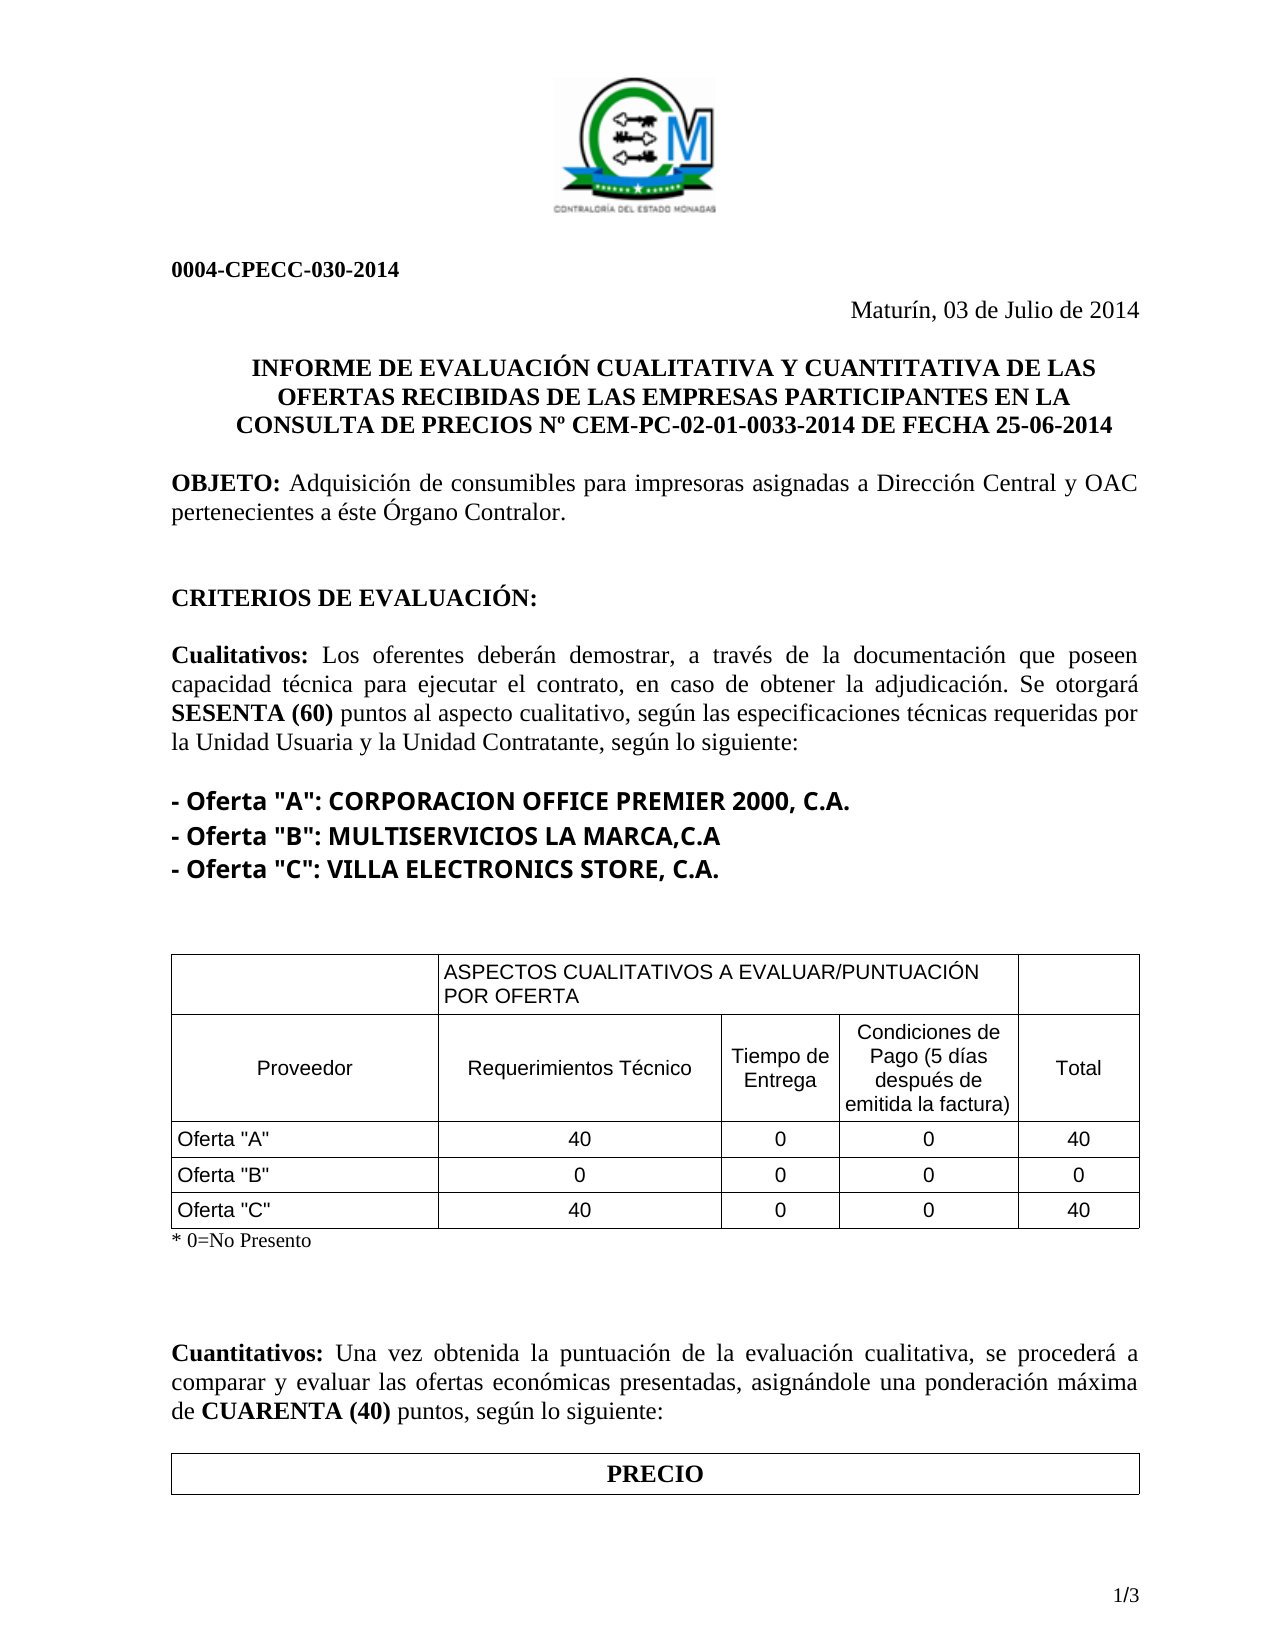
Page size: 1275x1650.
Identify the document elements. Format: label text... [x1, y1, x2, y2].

table_cell Tiempo de Entrega [722, 1015, 839, 1121]
table_header [172, 955, 438, 1014]
table_cell Proveedor [172, 1015, 438, 1121]
table_cell 0 [722, 1122, 839, 1157]
text - Oferta "A": CORPORACION OFFICE PREMIER 2000, C.A. - Oferta "B": MULTISERVICIOS LA MARCA,C.A - Oferta "C": VILLA ELECTRONICS STORE, C.A. [171, 784, 1139, 920]
table_cell 0 [1019, 1158, 1139, 1192]
picture [551, 75, 719, 216]
table_cell 0 [840, 1158, 1018, 1192]
text Cuantitativos: Una vez obtenida la puntuación de la evaluación cualitativa, se procederá a comparar y evaluar las ofertas económicas presentadas, asignándole una ponderación máxima de CUARENTA (40) puntos, según lo siguiente: [171, 1338, 1139, 1424]
text * 0=No Presento [171, 1229, 1139, 1252]
table_cell 0 [722, 1193, 839, 1228]
table_cell 40 [439, 1193, 721, 1228]
table_cell Oferta "B" [172, 1158, 438, 1192]
table_cell Oferta "C" [172, 1193, 438, 1228]
table_cell 40 [439, 1122, 721, 1157]
text INFORME DE EVALUACIÓN CUALITATIVA Y CUANTITATIVA DE LAS OFERTAS RECIBIDAS DE LAS EMPRESAS PARTICIPANTES EN LA CONSULTA DE PRECIOS Nº CEM-PC-02-01-0033-2014 DE FECHA 25-06-2014 [209, 353, 1139, 439]
table_cell 40 [1019, 1122, 1139, 1157]
table_cell 0 [722, 1158, 839, 1192]
table_cell Oferta "A" [172, 1122, 438, 1157]
table_cell 40 [1019, 1193, 1139, 1228]
table_cell 0 [439, 1158, 721, 1192]
text CRITERIOS DE EVALUACIÓN: [171, 583, 1139, 612]
text 0004-CPECC-030-2014 [171, 257, 1139, 283]
table_cell Condiciones de Pago (5 días después de emitida la factura) [840, 1015, 1018, 1121]
table_header ASPECTOS CUALITATIVOS A EVALUAR/PUNTUACIÓN POR OFERTA [439, 955, 1018, 1014]
table_header PRECIO [172, 1454, 1139, 1493]
table_cell 0 [840, 1122, 1018, 1157]
table_cell Total [1019, 1015, 1139, 1121]
table_cell 0 [840, 1193, 1018, 1228]
table_header [1019, 955, 1139, 1014]
text OBJETO: Adquisición de consumibles para impresoras asignadas a Dirección Central y OAC pertenecientes a éste Órgano Contralor. [171, 468, 1139, 525]
table_cell Requerimientos Técnico [439, 1015, 721, 1121]
text Cualitativos: Los oferentes deberán demostrar, a través de la documentación que poseen capacidad técnica para ejecutar el contrato, en caso de obtener la adjudicación. Se otorgará SESENTA (60) puntos al aspecto cualitativo, según las especificaciones técnicas requeridas por la Unidad Usuaria y la Unidad Contratante, según lo siguiente: [171, 640, 1139, 755]
text Maturín, 03 de Julio de 2014 [171, 295, 1139, 324]
